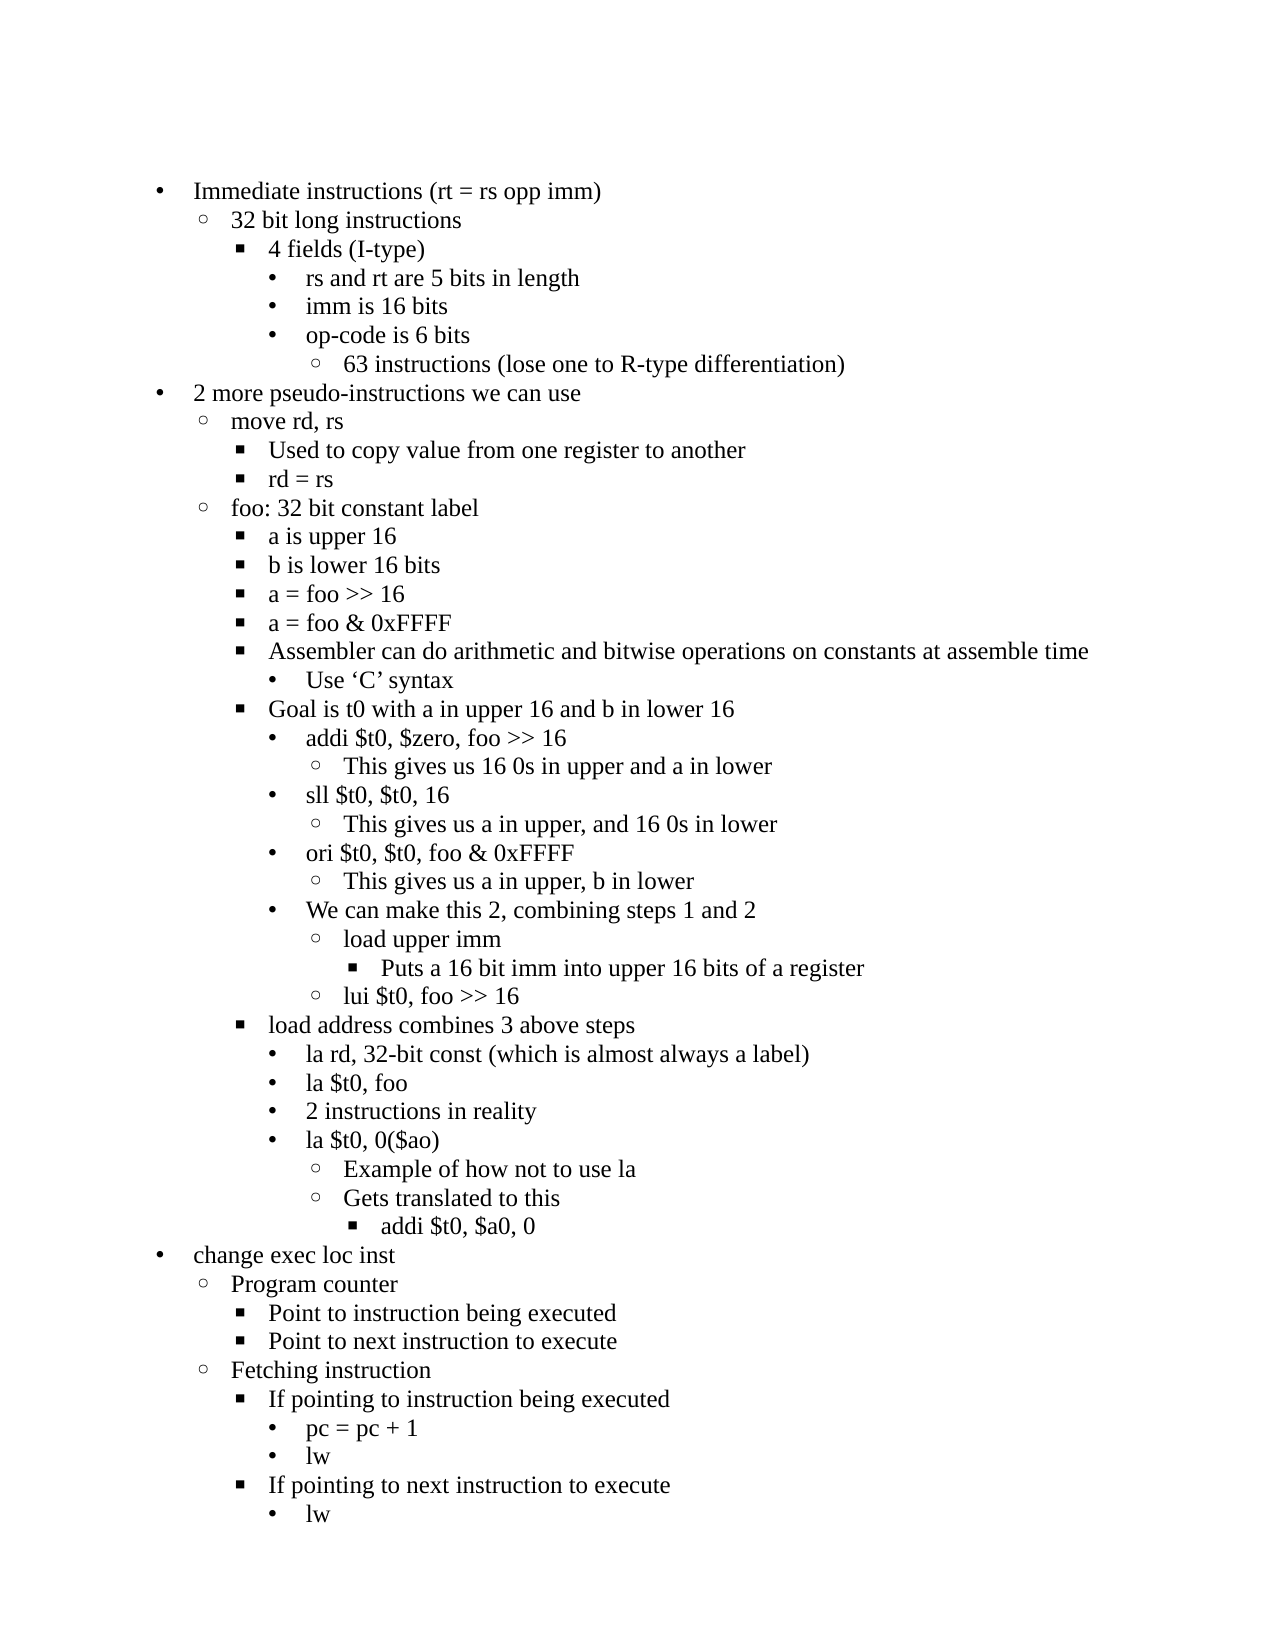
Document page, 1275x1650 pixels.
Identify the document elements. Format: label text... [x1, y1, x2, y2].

list Example of how not to use la [306, 1154, 1157, 1183]
list addi $t0, $a0, 0 [343, 1211, 1157, 1240]
list addi $t0, $zero, foo >> 16 [268, 723, 1157, 751]
list rs and rt are 5 bits in length [268, 263, 1157, 291]
list imm is 16 bits [268, 291, 1157, 320]
list la $t0, 0($ao) [268, 1125, 1157, 1154]
list 32 bit long instructions [193, 205, 1157, 234]
list sll $t0, $t0, 16 [268, 780, 1157, 809]
list Fetching instruction [193, 1355, 1157, 1384]
list Point to instruction being executed [231, 1298, 1157, 1326]
list a = foo & 0xFFFF [231, 608, 1157, 636]
list Immediate instructions (rt = rs opp imm) [156, 176, 1157, 205]
list Gets translated to this [306, 1183, 1157, 1211]
list rd = rs [231, 464, 1157, 493]
list pc = pc + 1 [268, 1413, 1157, 1441]
list Goal is t0 with a in upper 16 and b in lower 16 [231, 694, 1157, 723]
list This gives us a in upper, and 16 0s in lower [306, 809, 1157, 838]
list a is upper 16 [231, 521, 1157, 550]
list 2 more pseudo-instructions we can use [156, 378, 1157, 406]
list 2 instructions in reality [268, 1096, 1157, 1125]
list op-code is 6 bits [268, 320, 1157, 349]
list ori $t0, $t0, foo & 0xFFFF [268, 838, 1157, 866]
list a = foo >> 16 [231, 579, 1157, 608]
list Assembler can do arithmetic and bitwise operations on constants at assemble time [231, 636, 1157, 665]
list If pointing to next instruction to execute [231, 1470, 1157, 1499]
list This gives us 16 0s in upper and a in lower [306, 751, 1157, 780]
list Point to next instruction to execute [231, 1326, 1157, 1355]
list change exec loc inst [156, 1240, 1157, 1269]
list b is lower 16 bits [231, 550, 1157, 579]
list Program counter [193, 1269, 1157, 1298]
list lw [268, 1441, 1157, 1470]
list lui $t0, foo >> 16 [306, 981, 1157, 1010]
list foo: 32 bit constant label [193, 493, 1157, 521]
list Puts a 16 bit imm into upper 16 bits of a register [343, 953, 1157, 981]
list 4 fields (I-type) [231, 234, 1157, 263]
list lw [268, 1499, 1157, 1528]
list Used to copy value from one register to another [231, 435, 1157, 464]
list 63 instructions (lose one to R-type differentiation) [306, 349, 1157, 378]
list move rd, rs [193, 406, 1157, 435]
list If pointing to instruction being executed [231, 1384, 1157, 1413]
list la rd, 32-bit const (which is almost always a label) [268, 1039, 1157, 1068]
list load address combines 3 above steps [231, 1010, 1157, 1039]
list la $t0, foo [268, 1068, 1157, 1096]
list We can make this 2, combining steps 1 and 2 [268, 895, 1157, 924]
list load upper imm [306, 924, 1157, 953]
list Use ‘C’ syntax [268, 665, 1157, 694]
list This gives us a in upper, b in lower [306, 866, 1157, 895]
